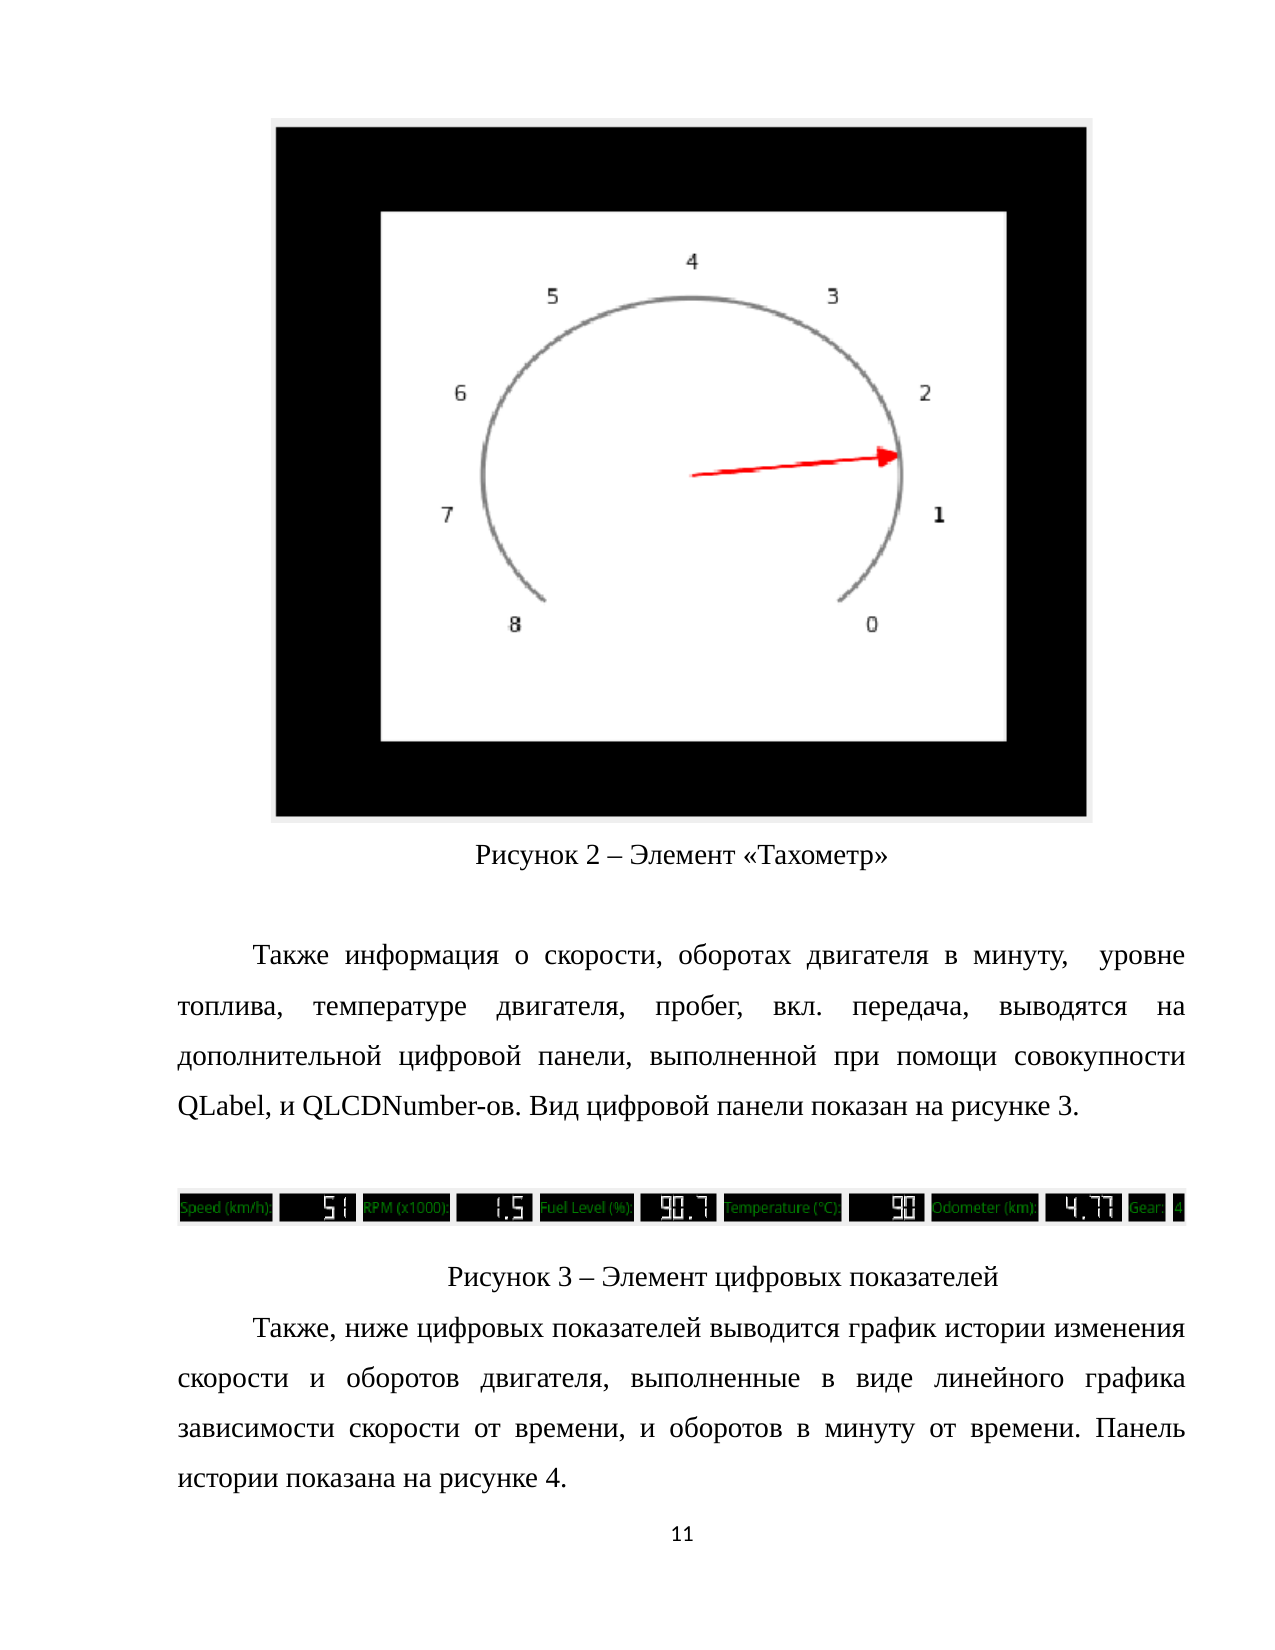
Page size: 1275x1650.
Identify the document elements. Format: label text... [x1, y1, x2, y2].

picture [177, 1188, 1187, 1226]
picture [270, 118, 1093, 823]
text Рисунок 3 – Элемент цифровых показателей [177, 1226, 1186, 1293]
list Рисунок 2 – Элемент «Тахометр» [177, 160, 1186, 870]
text Также, ниже цифровых показателей выводится график истории изменения скорости и оборотов двигателя, выполненные в виде линейного графика зависимости скорости от времени, и оборотов в минуту от времени. Панель истории показана на рисунке 4. [177, 1310, 1186, 1494]
text Также информация о скорости, оборотах двигателя в минуту, уровне топлива, температуре двигателя, пробег, вкл. передача, выводятся на дополнительной цифровой панели, выполненной при помощи совокупности QLabel, и QLCDNumber-ов. Вид цифровой панели показан на рисунке 3. [177, 937, 1186, 1122]
